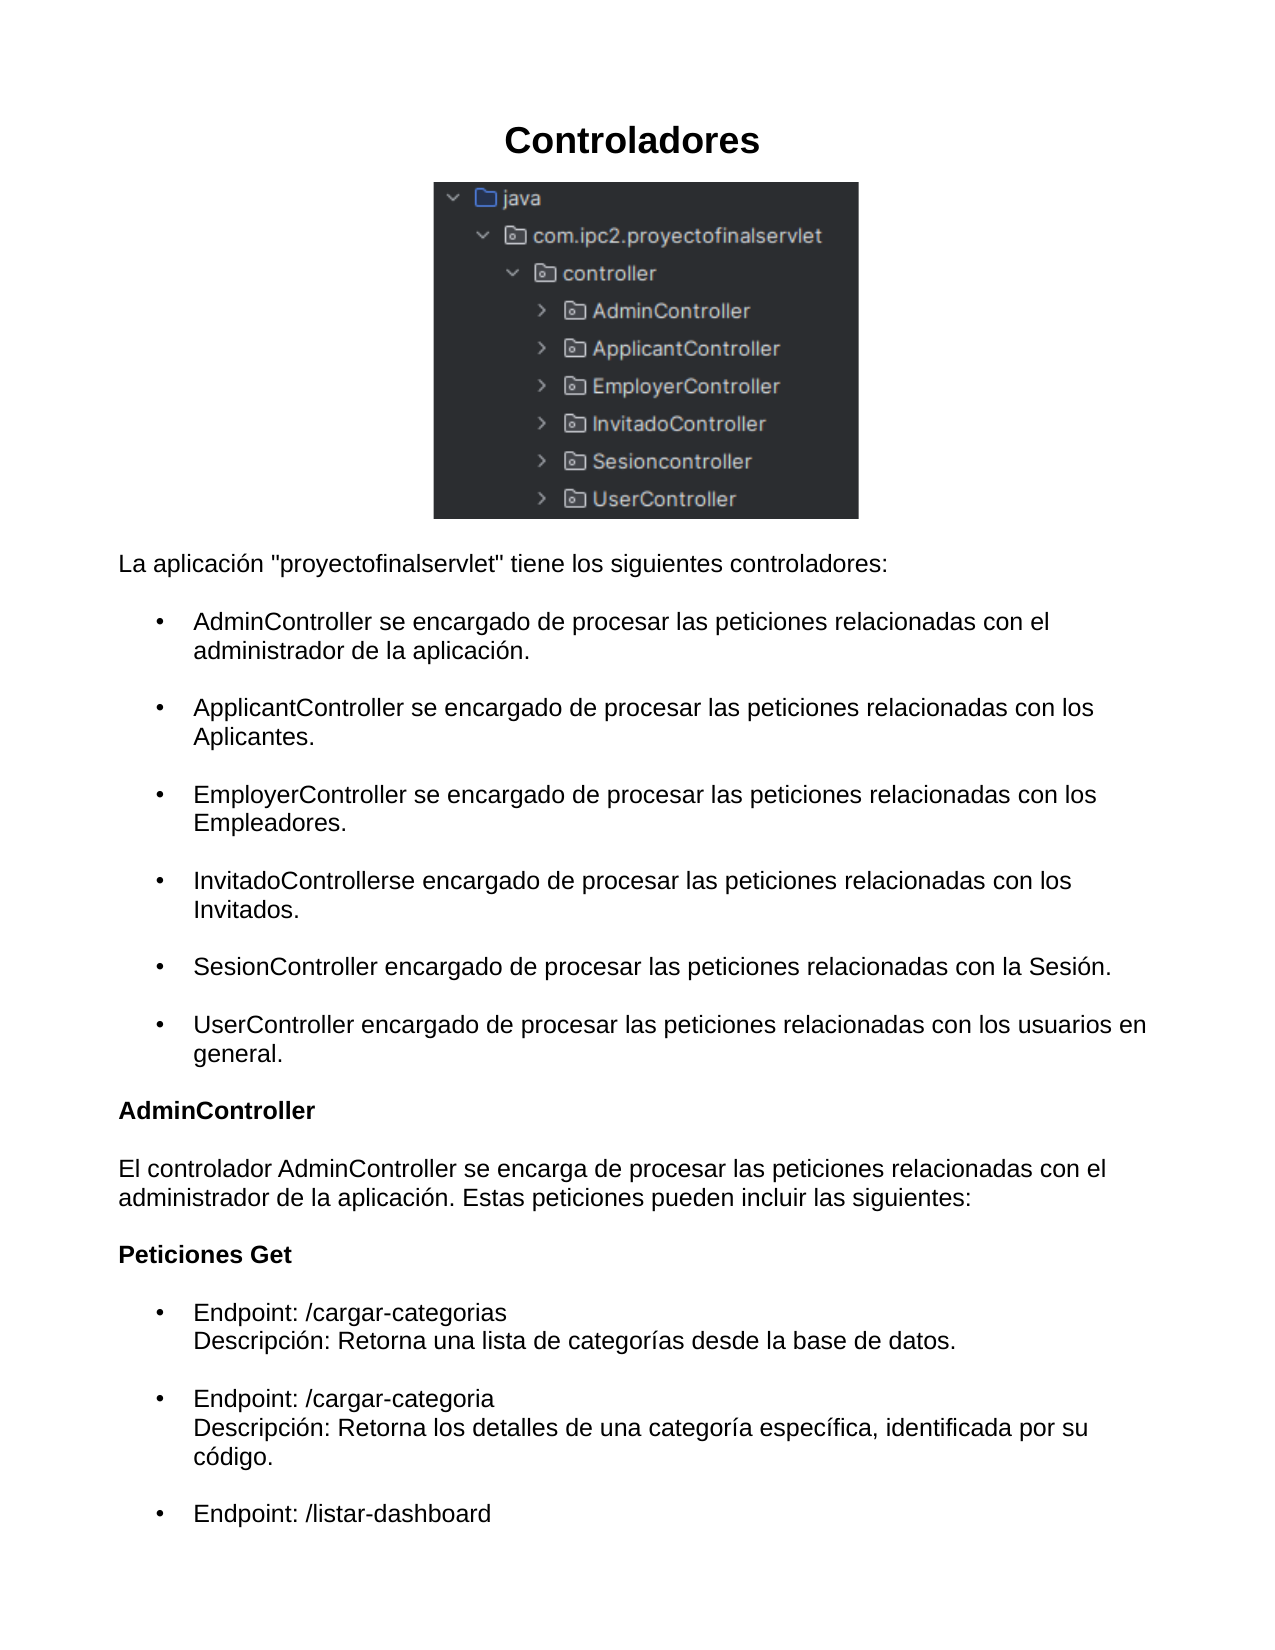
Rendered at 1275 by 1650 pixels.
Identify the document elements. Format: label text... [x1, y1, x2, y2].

list ApplicantController se encargado de procesar las peticiones relacionadas con los Aplicantes. [156, 693, 1157, 751]
list InvitadoControllerse encargado de procesar las peticiones relacionadas con los Invitados. [156, 866, 1157, 923]
list Endpoint: /listar-dashboard [156, 1499, 1157, 1528]
text El controlador AdminController se encarga de procesar las peticiones relacionadas con el administrador de la aplicación. Estas peticiones pueden incluir las siguientes: [118, 1154, 1157, 1211]
list SesionController encargado de procesar las peticiones relacionadas con la Sesión. [156, 952, 1157, 981]
text Controladores [118, 118, 1157, 161]
picture [433, 182, 859, 519]
list Endpoint: /cargar-categoria [156, 1384, 1157, 1413]
list Descripción: Retorna una lista de categorías desde la base de datos. [156, 1326, 1157, 1355]
list UserController encargado de procesar las peticiones relacionadas con los usuarios en general. [156, 1010, 1157, 1067]
list EmployerController se encargado de procesar las peticiones relacionadas con los Empleadores. [156, 779, 1157, 837]
text La aplicación "proyectofinalservlet" tiene los siguientes controladores: [118, 549, 1157, 578]
list Endpoint: /cargar-categorias [156, 1297, 1157, 1326]
list AdminController se encargado de procesar las peticiones relacionadas con el administrador de la aplicación. [156, 607, 1157, 664]
text AdminController [118, 1096, 1157, 1125]
list Descripción: Retorna los detalles de una categoría específica, identificada por su código. [156, 1413, 1157, 1470]
text Peticiones Get [118, 1240, 1157, 1269]
